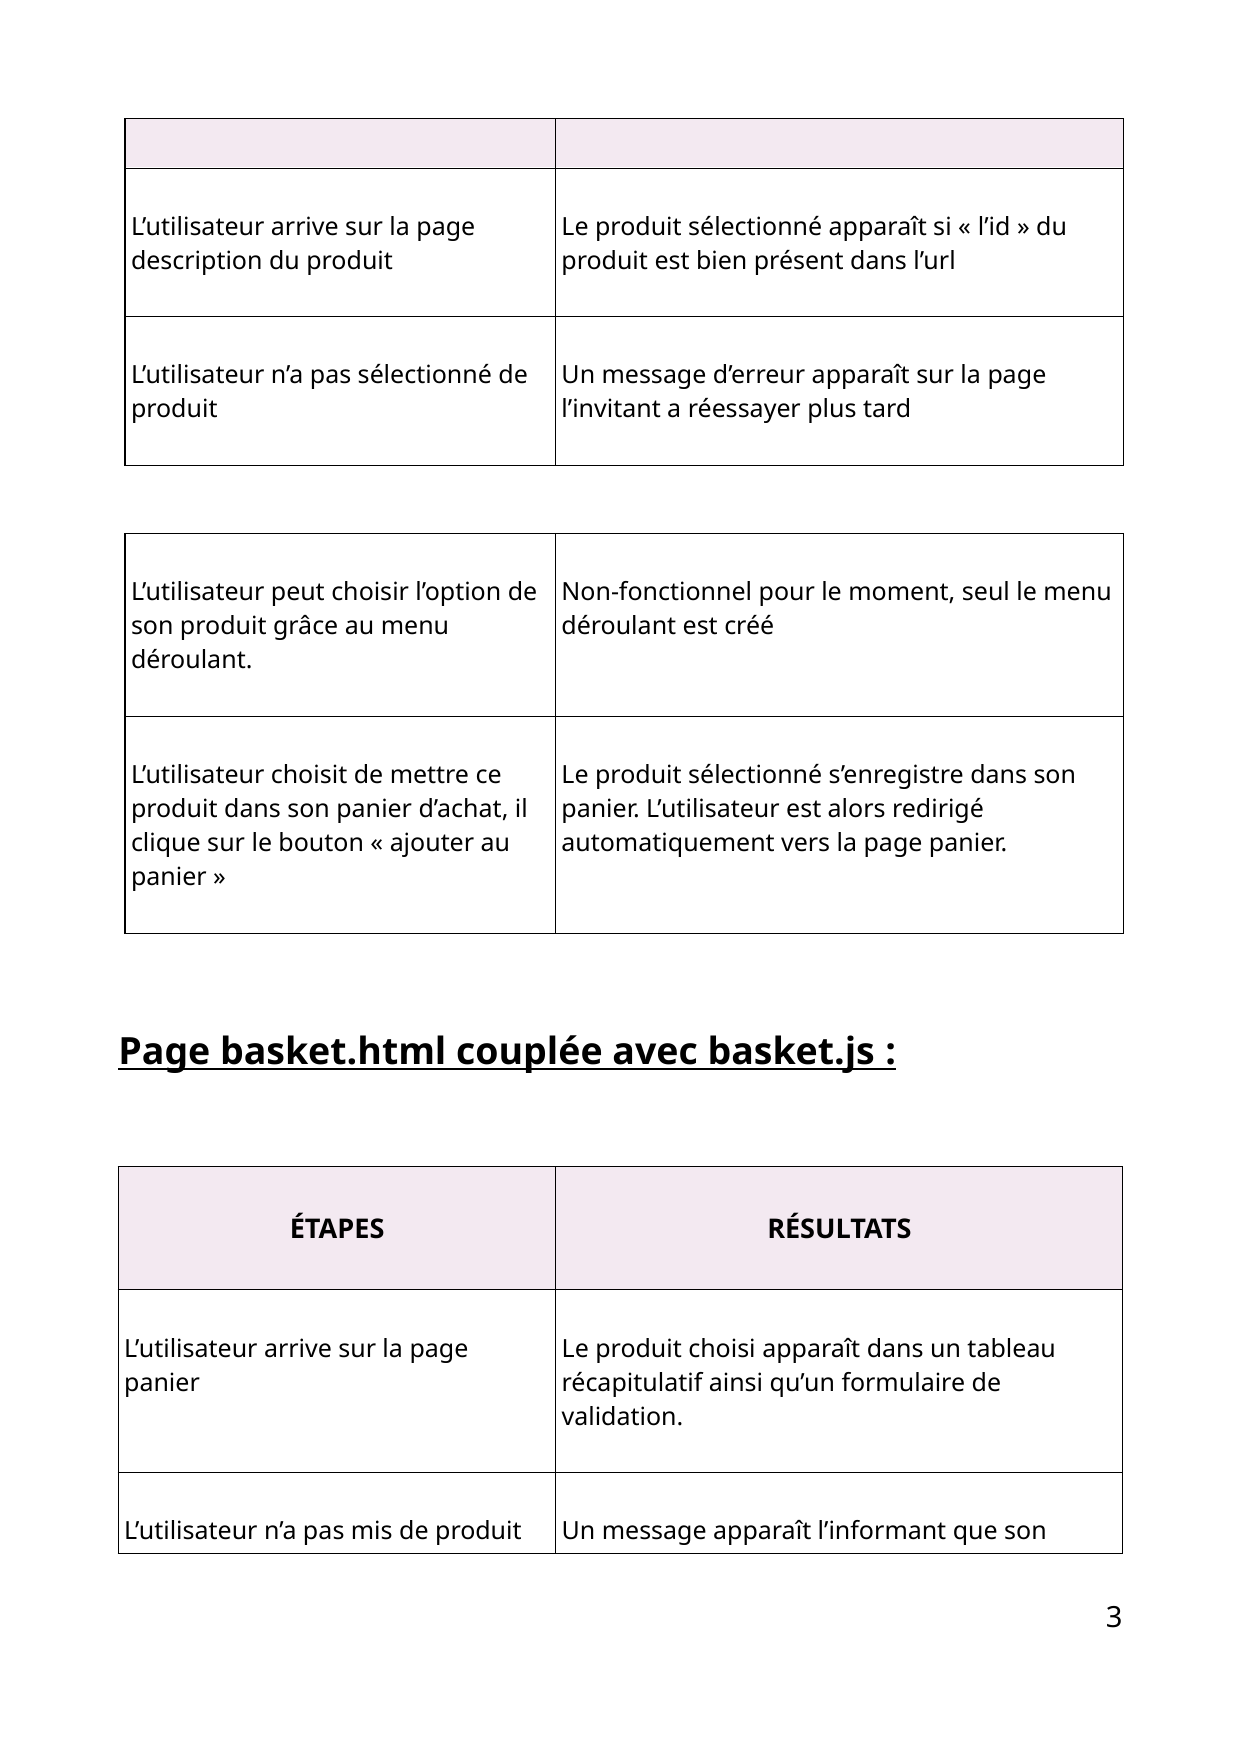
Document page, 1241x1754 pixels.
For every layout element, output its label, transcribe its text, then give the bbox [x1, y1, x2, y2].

table_cell Le produit sélectionné apparaît si « l’id » du produit est bien présent dans l’url [556, 169, 1123, 316]
table_header L’utilisateur peut choisir l’option de son produit grâce au menu déroulant. [126, 534, 555, 716]
table_cell Un message apparaît l’informant que son [556, 1473, 1122, 1553]
table_cell L’utilisateur arrive sur la page description du produit [126, 169, 555, 316]
table_cell L’utilisateur choisit de mettre ce produit dans son panier d’achat, il clique sur le bouton « ajouter au panier » [126, 717, 555, 932]
table_cell Le produit choisi apparaît dans un tableau récapitulatif ainsi qu’un formulaire de validation. [556, 1290, 1122, 1472]
table_cell Un message d’erreur apparaît sur la page l’invitant a réessayer plus tard [556, 317, 1123, 465]
table_cell L’utilisateur n’a pas sélectionné de produit [126, 317, 555, 465]
table_header [126, 119, 555, 167]
table_cell Le produit sélectionné s’enregistre dans son panier. L’utilisateur est alors redirigé automatiquement vers la page panier. [556, 717, 1123, 932]
table_header Non-fonctionnel pour le moment, seul le menu déroulant est créé [556, 534, 1123, 716]
table_cell L’utilisateur arrive sur la page panier [119, 1290, 555, 1472]
table_header RÉSULTATS [556, 1167, 1122, 1289]
table_cell L’utilisateur n’a pas mis de produit [119, 1473, 555, 1553]
text Page basket.html couplée avec basket.js : [118, 1024, 1122, 1075]
table_header ÉTAPES [119, 1167, 555, 1289]
table_header [556, 119, 1123, 167]
